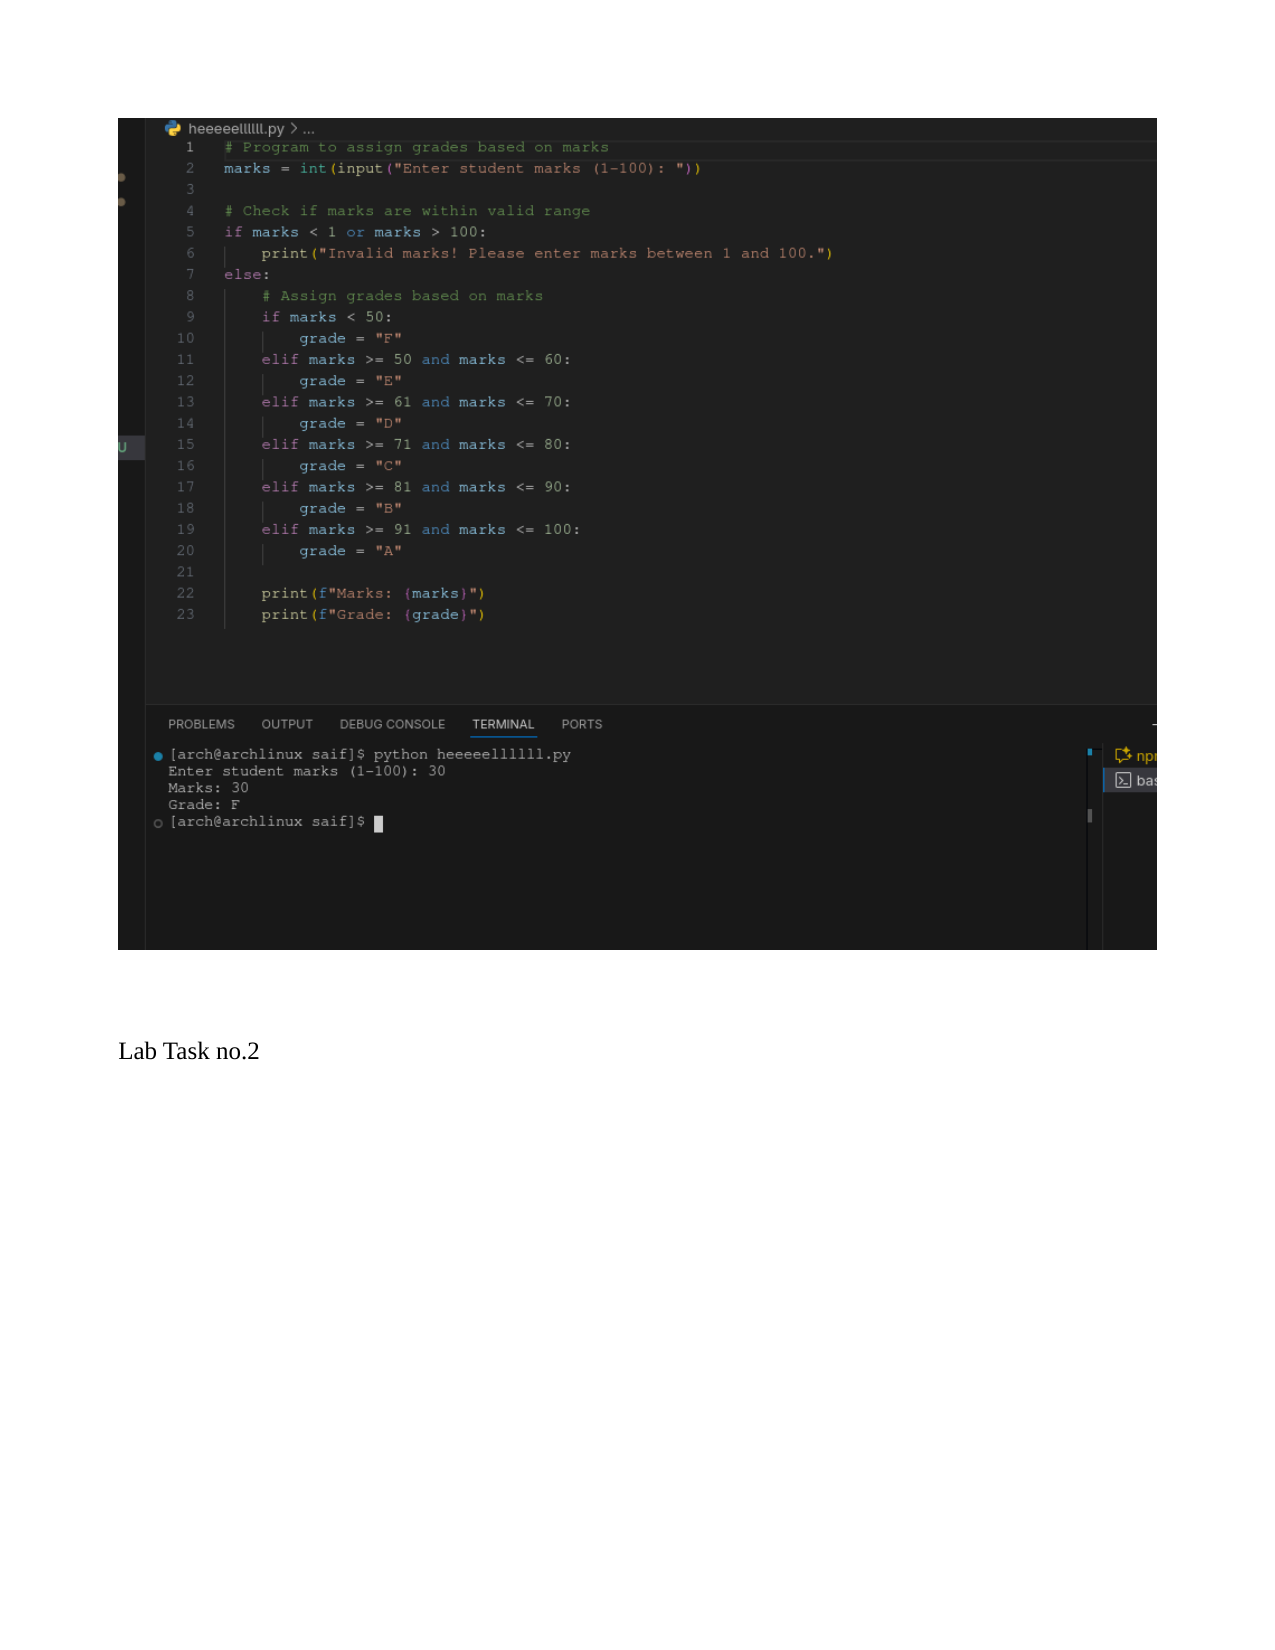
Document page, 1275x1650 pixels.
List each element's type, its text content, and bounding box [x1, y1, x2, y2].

picture [118, 118, 1157, 950]
text Lab Task no.2 [118, 1036, 1157, 1065]
